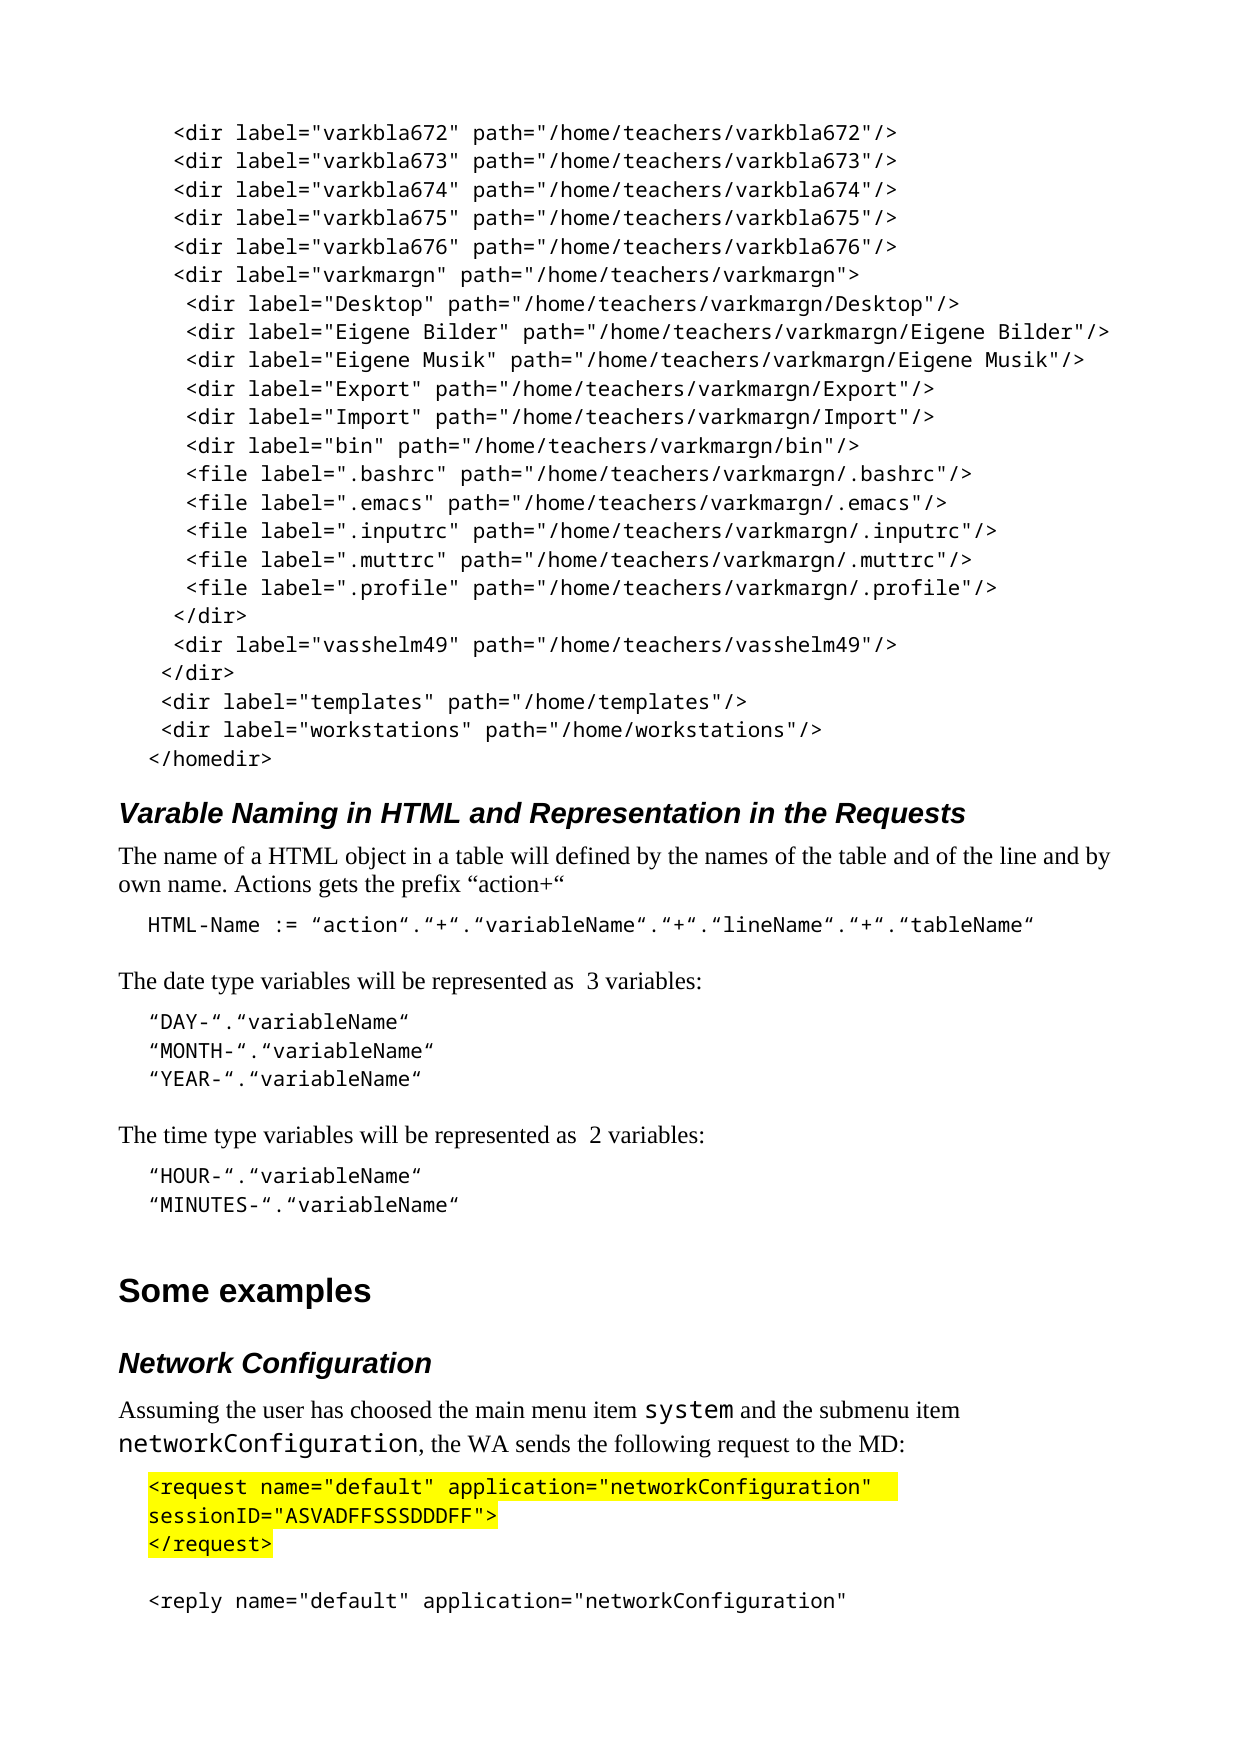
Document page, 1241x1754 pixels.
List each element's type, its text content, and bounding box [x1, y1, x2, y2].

text Assuming the user has choosed the main menu item system and the submenu item networkConfiguration, the WA sends the following request to the MD: [118, 1392, 1122, 1460]
text </homedir> [148, 744, 1122, 772]
subtitle Some examples [118, 1272, 1122, 1309]
text <dir label="varkbla676" path="/home/teachers/varkbla676"/> [148, 232, 1122, 260]
subtitle Network Configuration [118, 1347, 1122, 1379]
text <dir label="Eigene Bilder" path="/home/teachers/varkmargn/Eigene Bilder"/> [148, 317, 1122, 346]
text “HOUR-“.“variableName“ [148, 1161, 1122, 1190]
text <dir label="Eigene Musik" path="/home/teachers/varkmargn/Eigene Musik"/> [148, 346, 1122, 374]
text <dir label="bin" path="/home/teachers/varkmargn/bin"/> [148, 431, 1122, 459]
text <dir label="Import" path="/home/teachers/varkmargn/Import"/> [148, 402, 1122, 431]
text The name of a HTML object in a table will defined by the names of the table and of the line and by own name. Actions gets the prefix “action+“ [118, 842, 1122, 898]
text </request> [148, 1529, 1122, 1558]
text “MINUTES-“.“variableName“ [148, 1190, 1122, 1218]
text <file label=".profile" path="/home/teachers/varkmargn/.profile"/> [148, 573, 1122, 602]
text <dir label="vasshelm49" path="/home/teachers/vasshelm49"/> [148, 630, 1122, 658]
text <dir label="varkbla672" path="/home/teachers/varkbla672"/> [148, 118, 1122, 147]
text <file label=".bashrc" path="/home/teachers/varkmargn/.bashrc"/> [148, 459, 1122, 488]
text <dir label="Desktop" path="/home/teachers/varkmargn/Desktop"/> [148, 289, 1122, 317]
text “DAY-“.“variableName“ [148, 1007, 1122, 1036]
text HTML-Name := “action“.“+“.“variableName“.“+“.“lineName“.“+“.“tableName“ [148, 910, 1122, 939]
text <file label=".muttrc" path="/home/teachers/varkmargn/.muttrc"/> [148, 545, 1122, 573]
text <file label=".emacs" path="/home/teachers/varkmargn/.emacs"/> [148, 488, 1122, 516]
text <dir label="workstations" path="/home/workstations"/> [148, 715, 1122, 744]
text <dir label="varkmargn" path="/home/teachers/varkmargn"> [148, 260, 1122, 289]
text <dir label="Export" path="/home/teachers/varkmargn/Export"/> [148, 374, 1122, 402]
text <dir label="varkbla673" path="/home/teachers/varkbla673"/> [148, 147, 1122, 175]
text “YEAR-“.“variableName“ [148, 1064, 1122, 1093]
text <file label=".inputrc" path="/home/teachers/varkmargn/.inputrc"/> [148, 516, 1122, 545]
text <dir label="varkbla674" path="/home/teachers/varkbla674"/> [148, 175, 1122, 203]
text <dir label="varkbla675" path="/home/teachers/varkbla675"/> [148, 203, 1122, 232]
text <dir label="templates" path="/home/templates"/> [148, 687, 1122, 715]
text The time type variables will be represented as 2 variables: [118, 1121, 1122, 1149]
text </dir> [148, 658, 1122, 687]
text The date type variables will be represented as 3 variables: [118, 967, 1122, 995]
subtitle Varable Naming in HTML and Representation in the Requests [118, 797, 1122, 830]
text <reply name="default" application="networkConfiguration" [148, 1586, 1122, 1614]
text “MONTH-“.“variableName“ [148, 1036, 1122, 1064]
text </dir> [148, 602, 1122, 630]
text <request name="default" application="networkConfiguration" sessionID="ASVADFFSSSDDDFF"> [148, 1472, 1122, 1529]
